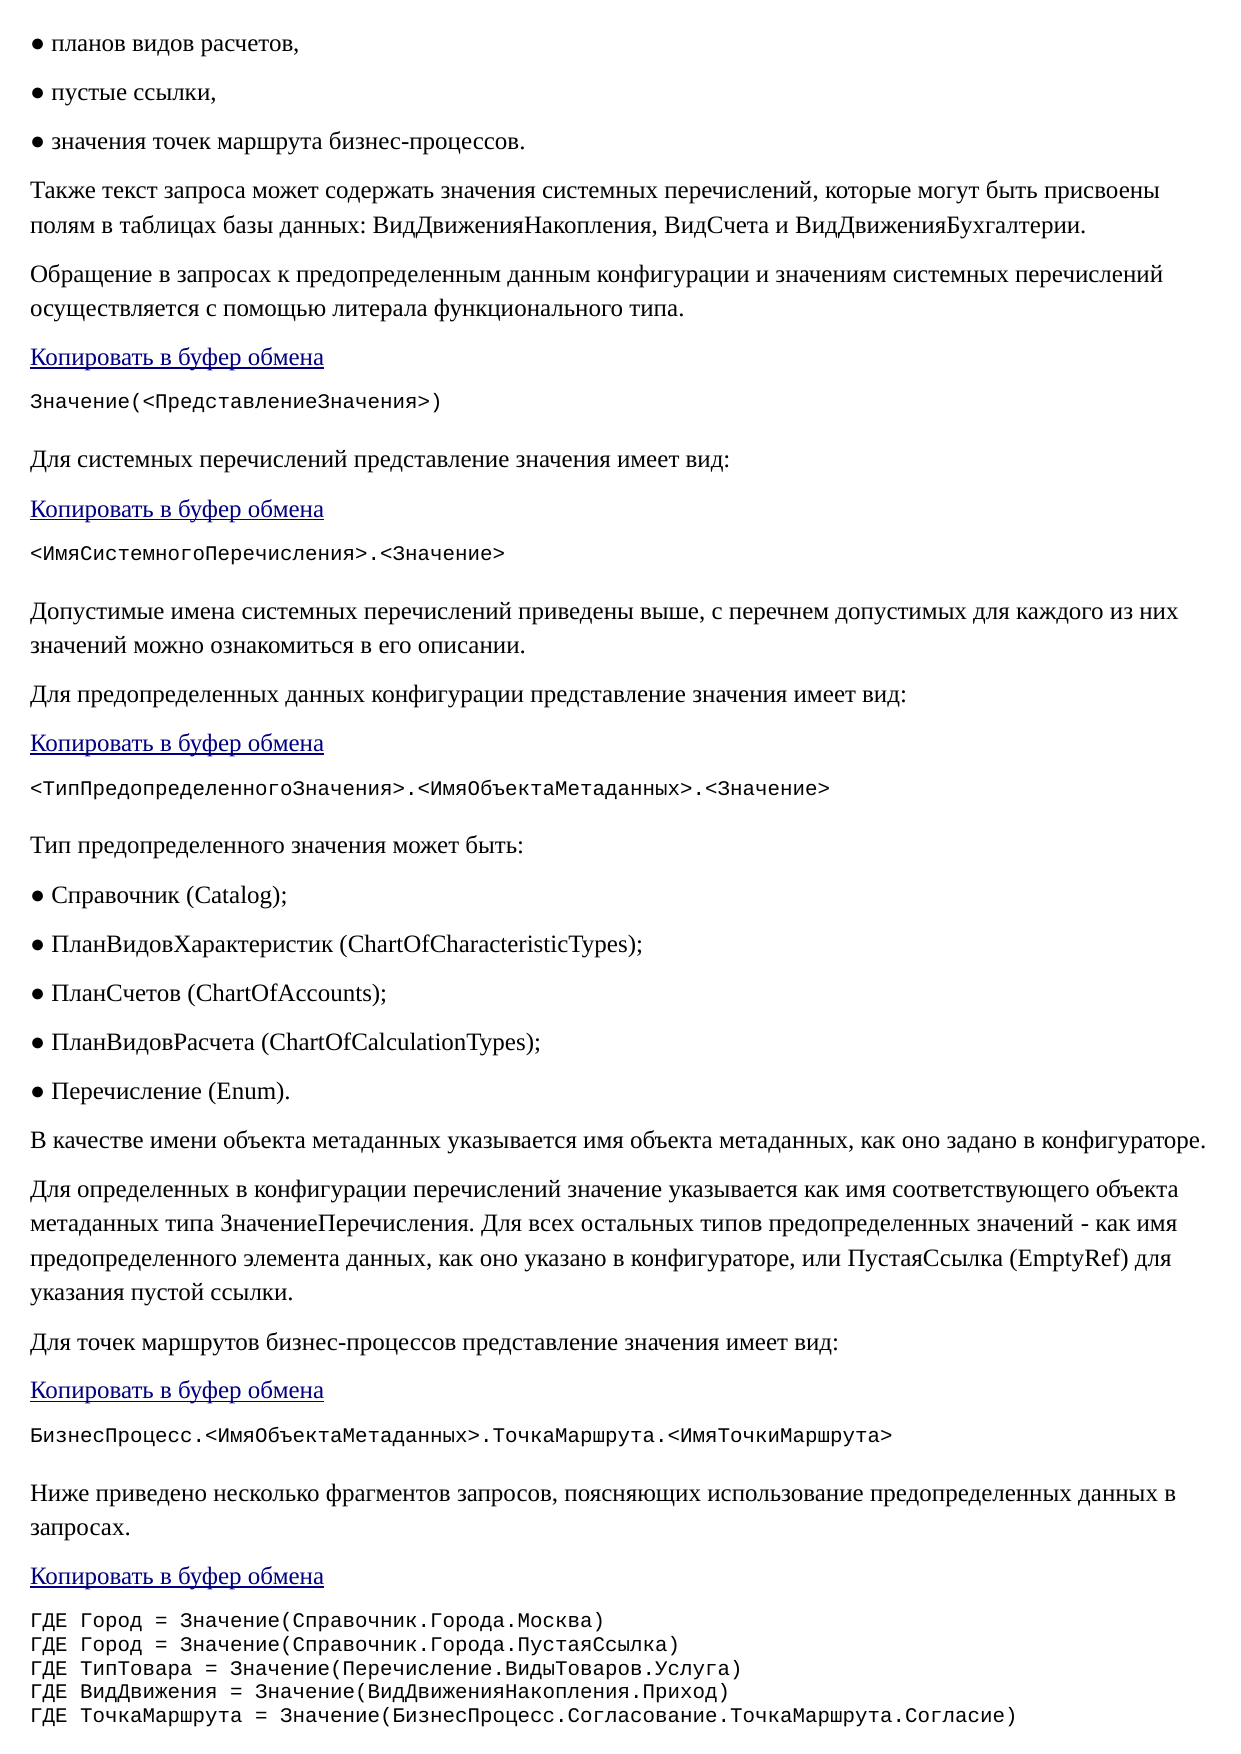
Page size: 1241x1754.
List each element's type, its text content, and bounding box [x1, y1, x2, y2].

text ГДЕ Город = Значение(Справочник.Города.ПустаяСсылка) [30, 1634, 1211, 1658]
text ● ПланСчетов (ChartOfAccounts); [30, 978, 1211, 1007]
text Для точек маршрутов бизнес-процессов представление значения имеет вид: [30, 1327, 1211, 1355]
text Ниже приведено несколько фрагментов запросов, поясняющих использование предопределенных данных в запросах. [30, 1478, 1211, 1541]
text В качестве имени объекта метаданных указывается имя объекта метаданных, как оно задано в конфигураторе. [30, 1125, 1211, 1154]
text ● ПланВидовРасчета (ChartOfCalculationTypes); [30, 1027, 1211, 1056]
text Обращение в запросах к предопределенным данным конфигурации и значениям системных перечислений осуществляется с помощью литерала функционального типа. [30, 259, 1211, 322]
text ГДЕ Город = Значение(Справочник.Города.Москва) [30, 1610, 1211, 1634]
text Копировать в буфер обмена [30, 1376, 1211, 1404]
text ● ПланВидовХарактеристик (ChartOfCharacteristicTypes); [30, 929, 1211, 957]
text ГДЕ ВидДвижения = Значение(ВидДвиженияНакопления.Приход) [30, 1681, 1211, 1705]
text Копировать в буфер обмена [30, 728, 1211, 757]
text Для определенных в конфигурации перечислений значение указывается как имя соответствующего объекта метаданных типа ЗначениеПеречисления. Для всех остальных типов предопределенных значений ‑ как имя предопределенного элемента данных, как оно указано в конфигураторе, или ПустаяСсылка (EmptyRef) для указания пустой ссылки. [30, 1174, 1211, 1306]
text Значение(<ПредставлениеЗначения>) [30, 391, 1211, 415]
text Тип предопределенного значения может быть: [30, 831, 1211, 859]
text ● пустые ссылки, [30, 77, 1211, 106]
text Копировать в буфер обмена [30, 342, 1211, 371]
text Копировать в буфер обмена [30, 494, 1211, 522]
text Для предопределенных данных конфигурации представление значения имеет вид: [30, 679, 1211, 708]
text БизнесПроцесс.<ИмяОбъектаМетаданных>.ТочкаМаршрута.<ИмяТочкиМаршрута> [30, 1425, 1211, 1448]
text Также текст запроса может содержать значения системных перечислений, которые могут быть присвоены полям в таблицах базы данных: ВидДвиженияНакопления, ВидСчета и ВидДвиженияБухгалтерии. [30, 175, 1211, 238]
text Для системных перечислений представление значения имеет вид: [30, 444, 1211, 473]
text ● Перечисление (Enum). [30, 1076, 1211, 1105]
text ● значения точек маршрута бизнес-процессов. [30, 126, 1211, 155]
text <ТипПредопределенногоЗначения>.<ИмяОбъектаМетаданных>.<Значение> [30, 777, 1211, 801]
text Копировать в буфер обмена [30, 1561, 1211, 1590]
text ● Справочник (Catalog); [30, 880, 1211, 908]
text <ИмяСистемногоПеречисления>.<Значение> [30, 543, 1211, 566]
text Допустимые имена системных перечислений приведены выше, с перечнем допустимых для каждого из них значений можно ознакомиться в его описании. [30, 596, 1211, 659]
text ГДЕ ТипТовара = Значение(Перечисление.ВидыТоваров.Услуга) [30, 1658, 1211, 1681]
text ГДЕ ТочкаМаршрута = Значение(БизнесПроцесс.Согласование.ТочкаМаршрута.Согласие) [30, 1705, 1211, 1729]
text ● планов видов расчетов, [30, 28, 1211, 57]
